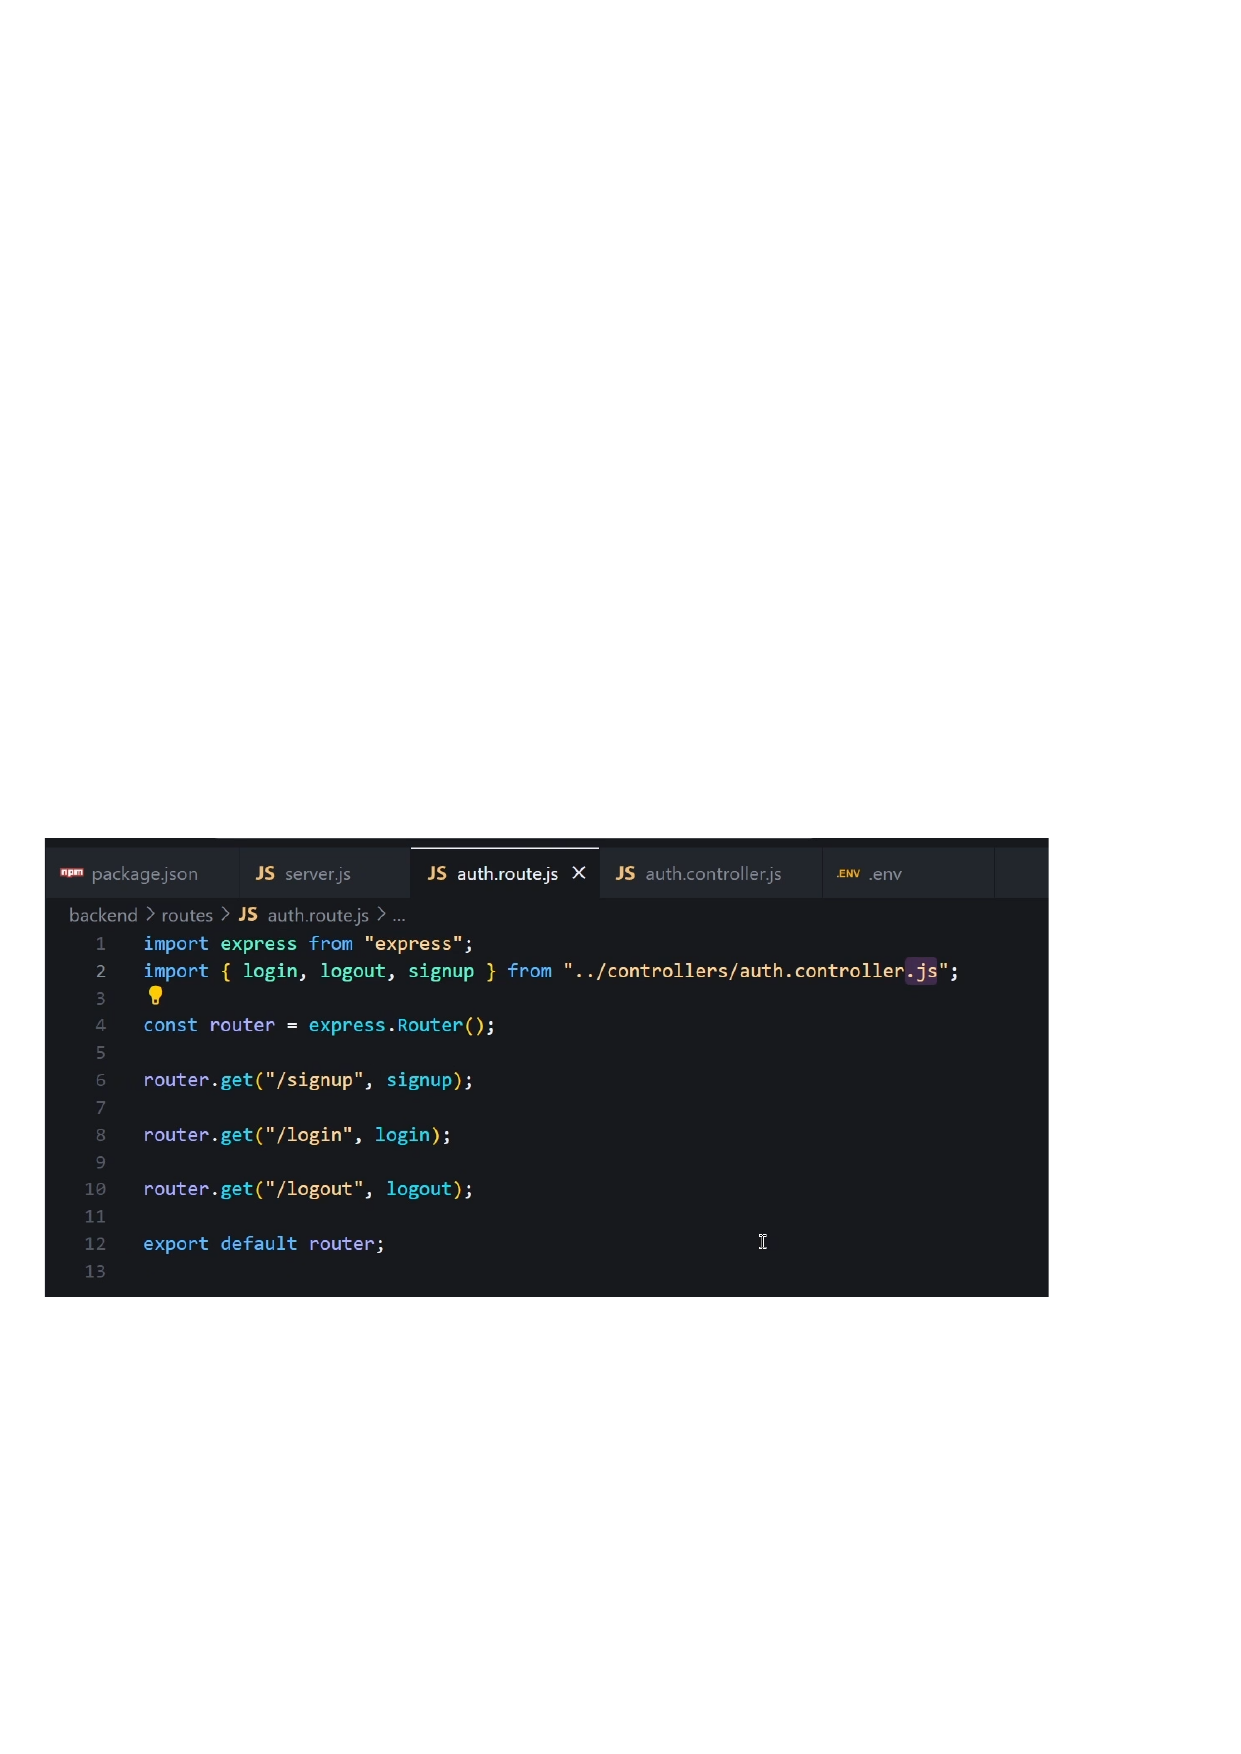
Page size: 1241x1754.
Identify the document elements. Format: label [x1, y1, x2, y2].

picture [44, 838, 1049, 1297]
